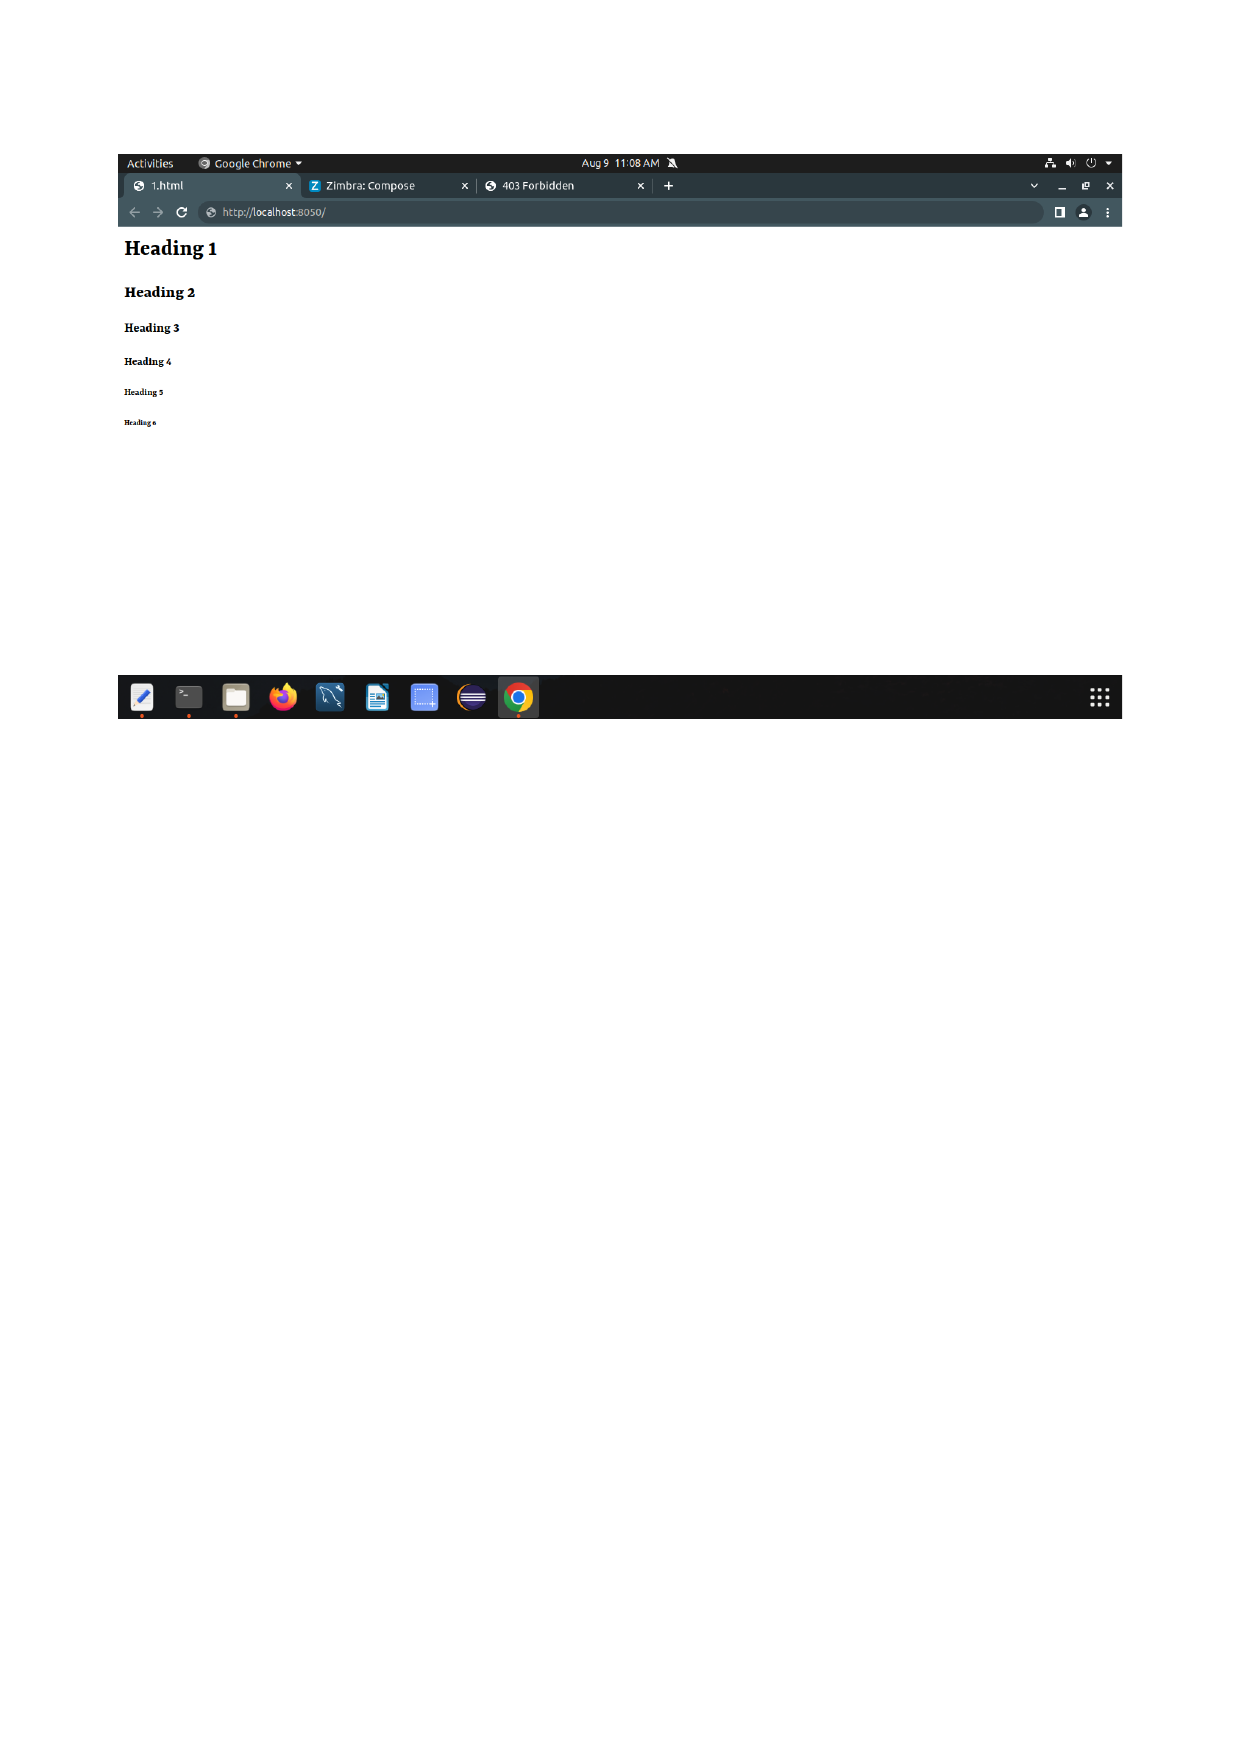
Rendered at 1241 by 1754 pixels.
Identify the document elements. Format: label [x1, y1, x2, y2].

picture [118, 154, 1123, 719]
